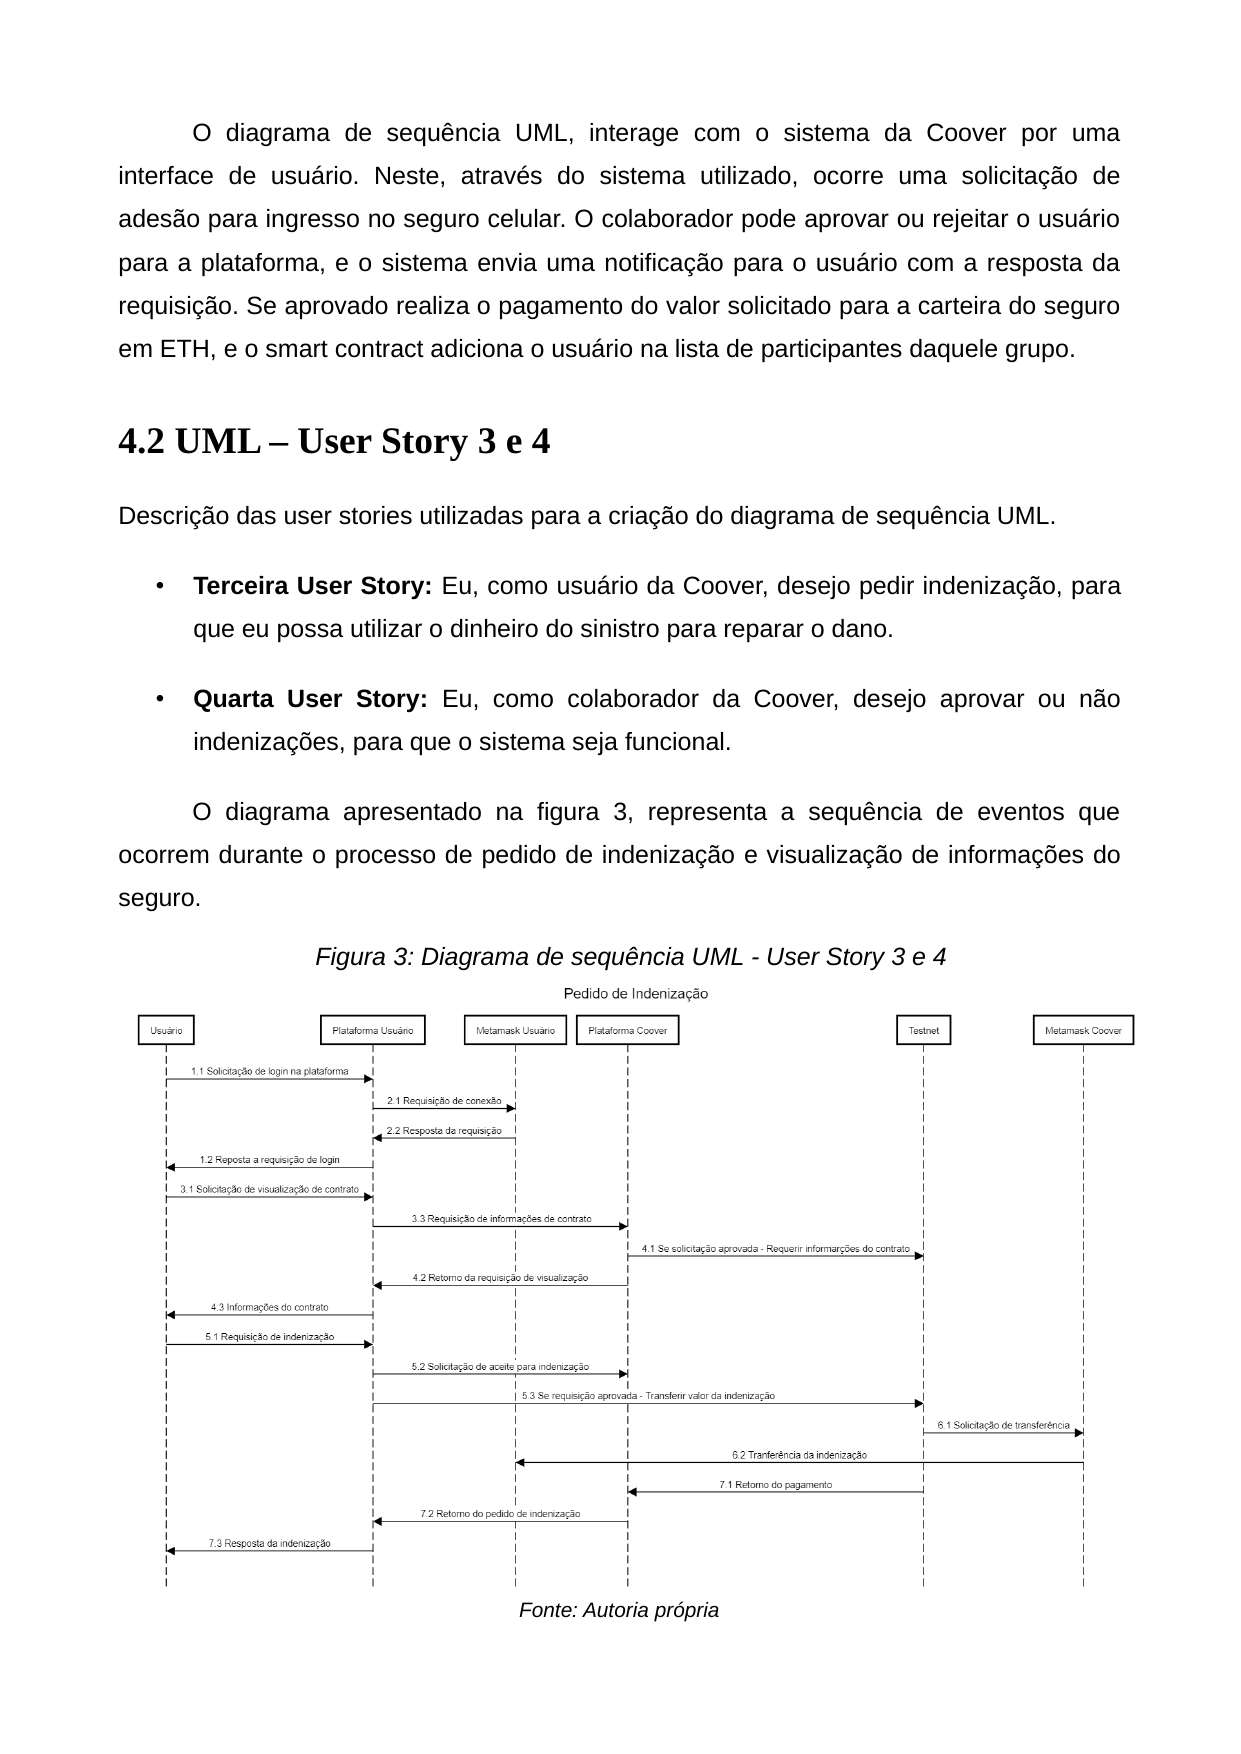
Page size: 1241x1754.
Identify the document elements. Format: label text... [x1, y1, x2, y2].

list Quarta User Story: Eu, como colaborador da Coover, desejo aprovar ou não indenizações, para que o sistema seja funcional. [156, 684, 1122, 756]
text [130, 971, 1134, 1586]
text Fonte: Autoria própria [118, 952, 1122, 1622]
text O diagrama de sequência UML, interage com o sistema da Coover por uma interface de usuário. Neste, através do sistema utilizado, ocorre uma solicitação de adesão para ingresso no seguro celular. O colaborador pode aprovar ou rejeitar o usuário para a plataforma, e o sistema envia uma notificação para o usuário com a resposta da requisição. Se aprovado realiza o pagamento do valor solicitado para a carteira do seguro em ETH, e o smart contract adiciona o usuário na lista de participantes daquele grupo. [118, 118, 1122, 362]
subtitle 4.2 UML – User Story 3 e 4 [118, 418, 1122, 461]
text Descrição das user stories utilizadas para a criação do diagrama de sequência UML. [118, 501, 1122, 530]
text O diagrama apresentado na figura 3, representa a sequência de eventos que ocorrem durante o processo de pedido de indenização e visualização de informações do seguro. [118, 797, 1122, 912]
list Terceira User Story: Eu, como usuário da Coover, desejo pedir indenização, para que eu possa utilizar o dinheiro do sinistro para reparar o dano. [156, 571, 1122, 643]
picture [133, 982, 1138, 1587]
text [130, 930, 1134, 942]
text Figura 3: Diagrama de sequência UML - User Story 3 e 4 [130, 942, 1134, 971]
